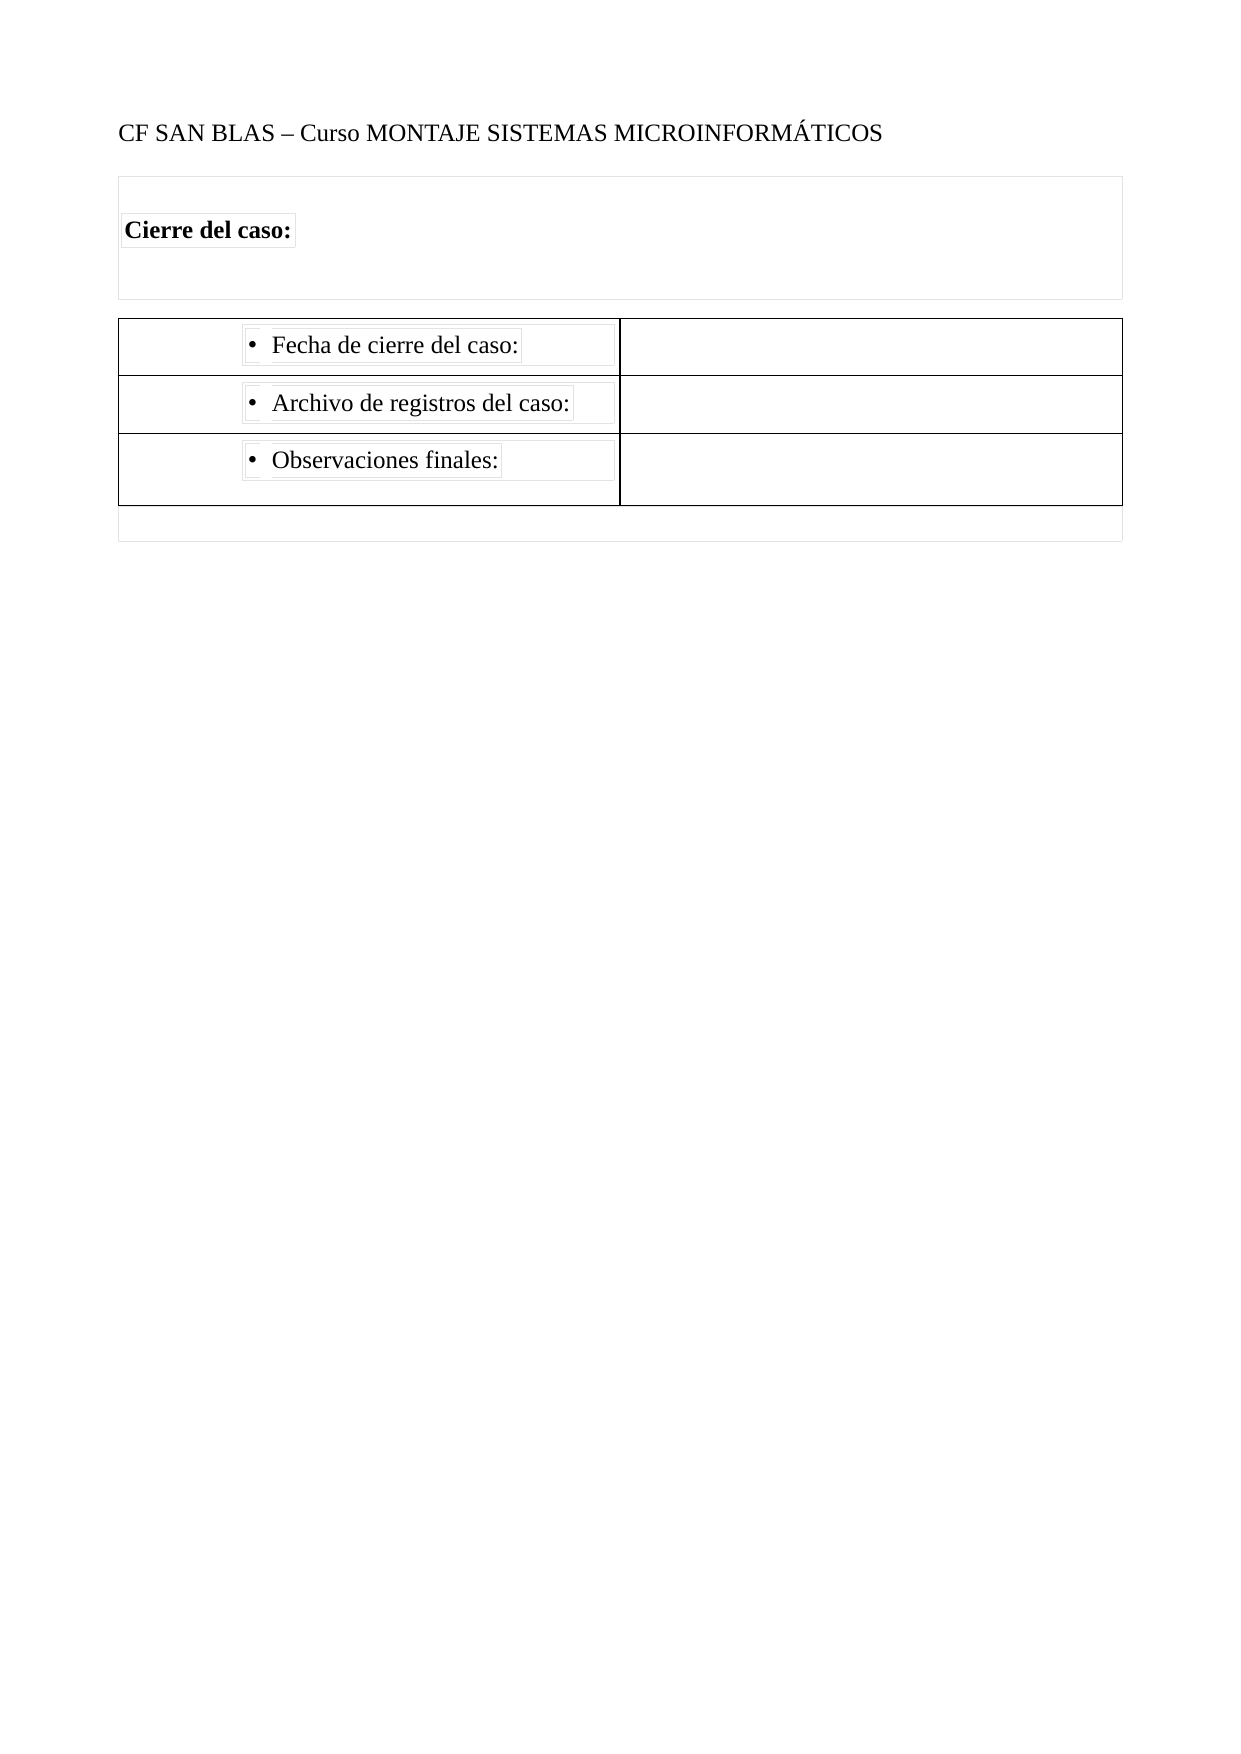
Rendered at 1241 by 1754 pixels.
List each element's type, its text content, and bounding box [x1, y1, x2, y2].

table_cell [621, 434, 1122, 505]
table_cell Archivo de registros del caso: [119, 376, 619, 433]
text Cierre del caso: [119, 209, 1122, 247]
table_header [621, 319, 1122, 375]
table_header Fecha de cierre del caso: [119, 319, 619, 375]
table_cell Observaciones finales: [119, 434, 619, 505]
table_cell [621, 376, 1122, 433]
